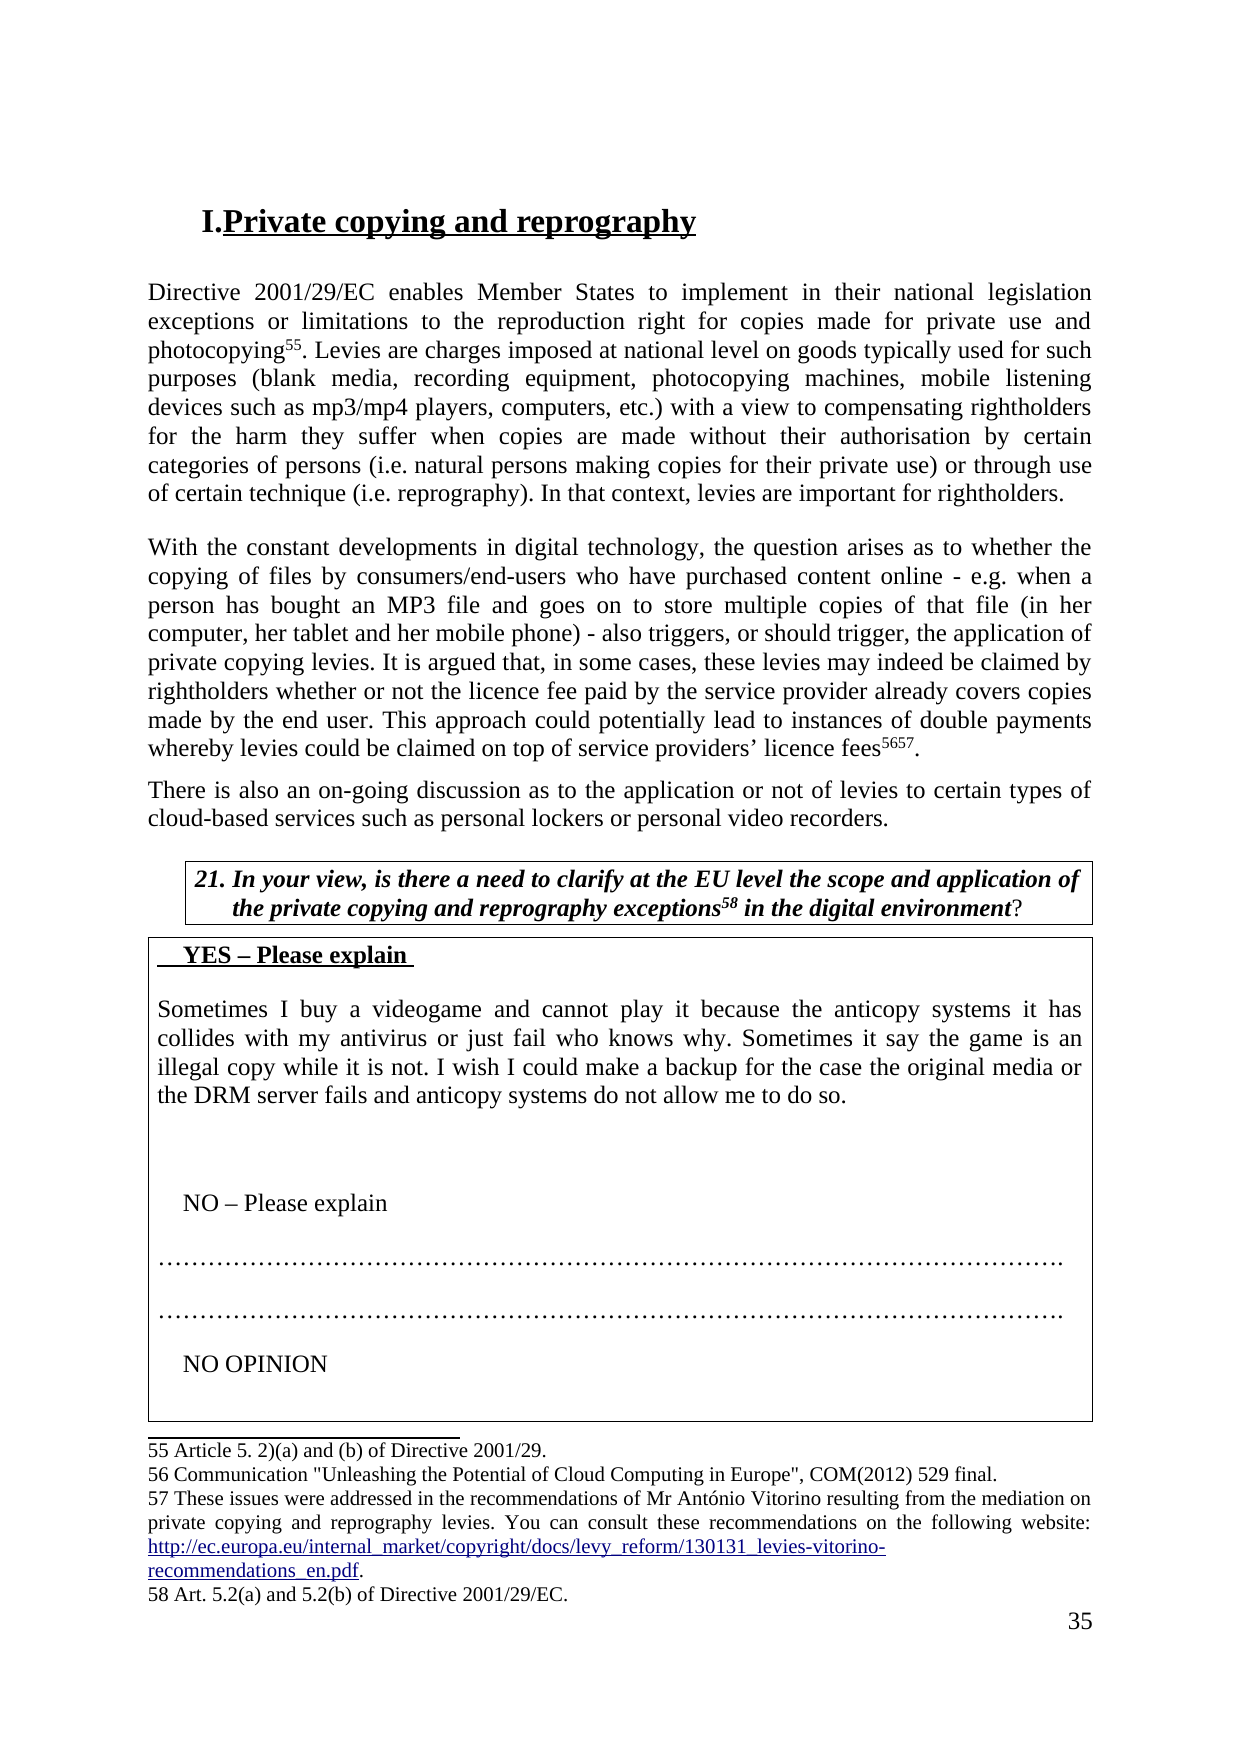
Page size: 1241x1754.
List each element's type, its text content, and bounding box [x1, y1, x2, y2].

text With the constant developments in digital technology, the question arises as to whether the copying of files by consumers/end-users who have purchased content online - e.g. when a person has bought an MP3 file and goes on to store multiple copies of that file (in her computer, her tablet and her mobile phone) - also triggers, or should trigger, the application of private copying levies. It is argued that, in some cases, these levies may indeed be claimed by rightholders whether or not the licence fee paid by the service provider already covers copies made by the end user. This approach could potentially lead to instances of double payments whereby levies could be claimed on top of service providers’ licence fees. [148, 532, 1093, 762]
text Article 5. 2)(a) and (b) of Directive 2001/29. [148, 1438, 1093, 1462]
text Communication "Unleashing the Potential of Cloud Computing in Europe", COM(2012) 529 final. [148, 1462, 1093, 1486]
text There is also an on-going discussion as to the application or not of levies to certain types of cloud-based services such as personal lockers or personal video recorders. [148, 775, 1093, 832]
text  NO – Please explain [149, 1185, 1092, 1217]
text Sometimes I buy a videogame and cannot play it because the anticopy systems it has collides with my antivirus or just fail who knows why. Sometimes it say the game is an illegal copy while it is not. I wish I could make a backup for the case the original media or the DRM server fails and anticopy systems do not allow me to do so. [149, 991, 1092, 1109]
text These issues were addressed in the recommendations of Mr António Vitorino resulting from the mediation on private copying and reprography levies. You can consult these recommendations on the following website: http://ec.europa.eu/internal_market/copyright/docs/levy_reform/130131_levies-vitorino-recommendations_en.pdf. [148, 1486, 1093, 1582]
list In your view, is there a need to clarify at the EU level the scope and application of the private copying and reprography exceptions in the digital environment? [186, 862, 1092, 924]
text Directive 2001/29/EC enables Member States to implement in their national legislation exceptions or limitations to the reproduction right for copies made for private use and photocopying. Levies are charges imposed at national level on goods typically used for such purposes (blank media, recording equipment, photocopying machines, mobile listening devices such as mp3/mp4 players, computers, etc.) with a view to compensating rightholders for the harm they suffer when copies are made without their authorisation by certain categories of persons (i.e. natural persons making copies for their private use) or through use of certain technique (i.e. reprography). In that context, levies are important for rightholders. [148, 277, 1093, 507]
text  NO OPINION [149, 1346, 1092, 1378]
text ………………………………………………………………………………………………. [149, 1292, 1092, 1324]
title Private copying and reprography [185, 201, 1093, 240]
text  YES – Please explain [149, 938, 1092, 969]
list Art. 5.2(a) and 5.2(b) of Directive 2001/29/EC. [148, 1582, 1093, 1606]
text ………………………………………………………………………………………………. [149, 1238, 1092, 1270]
